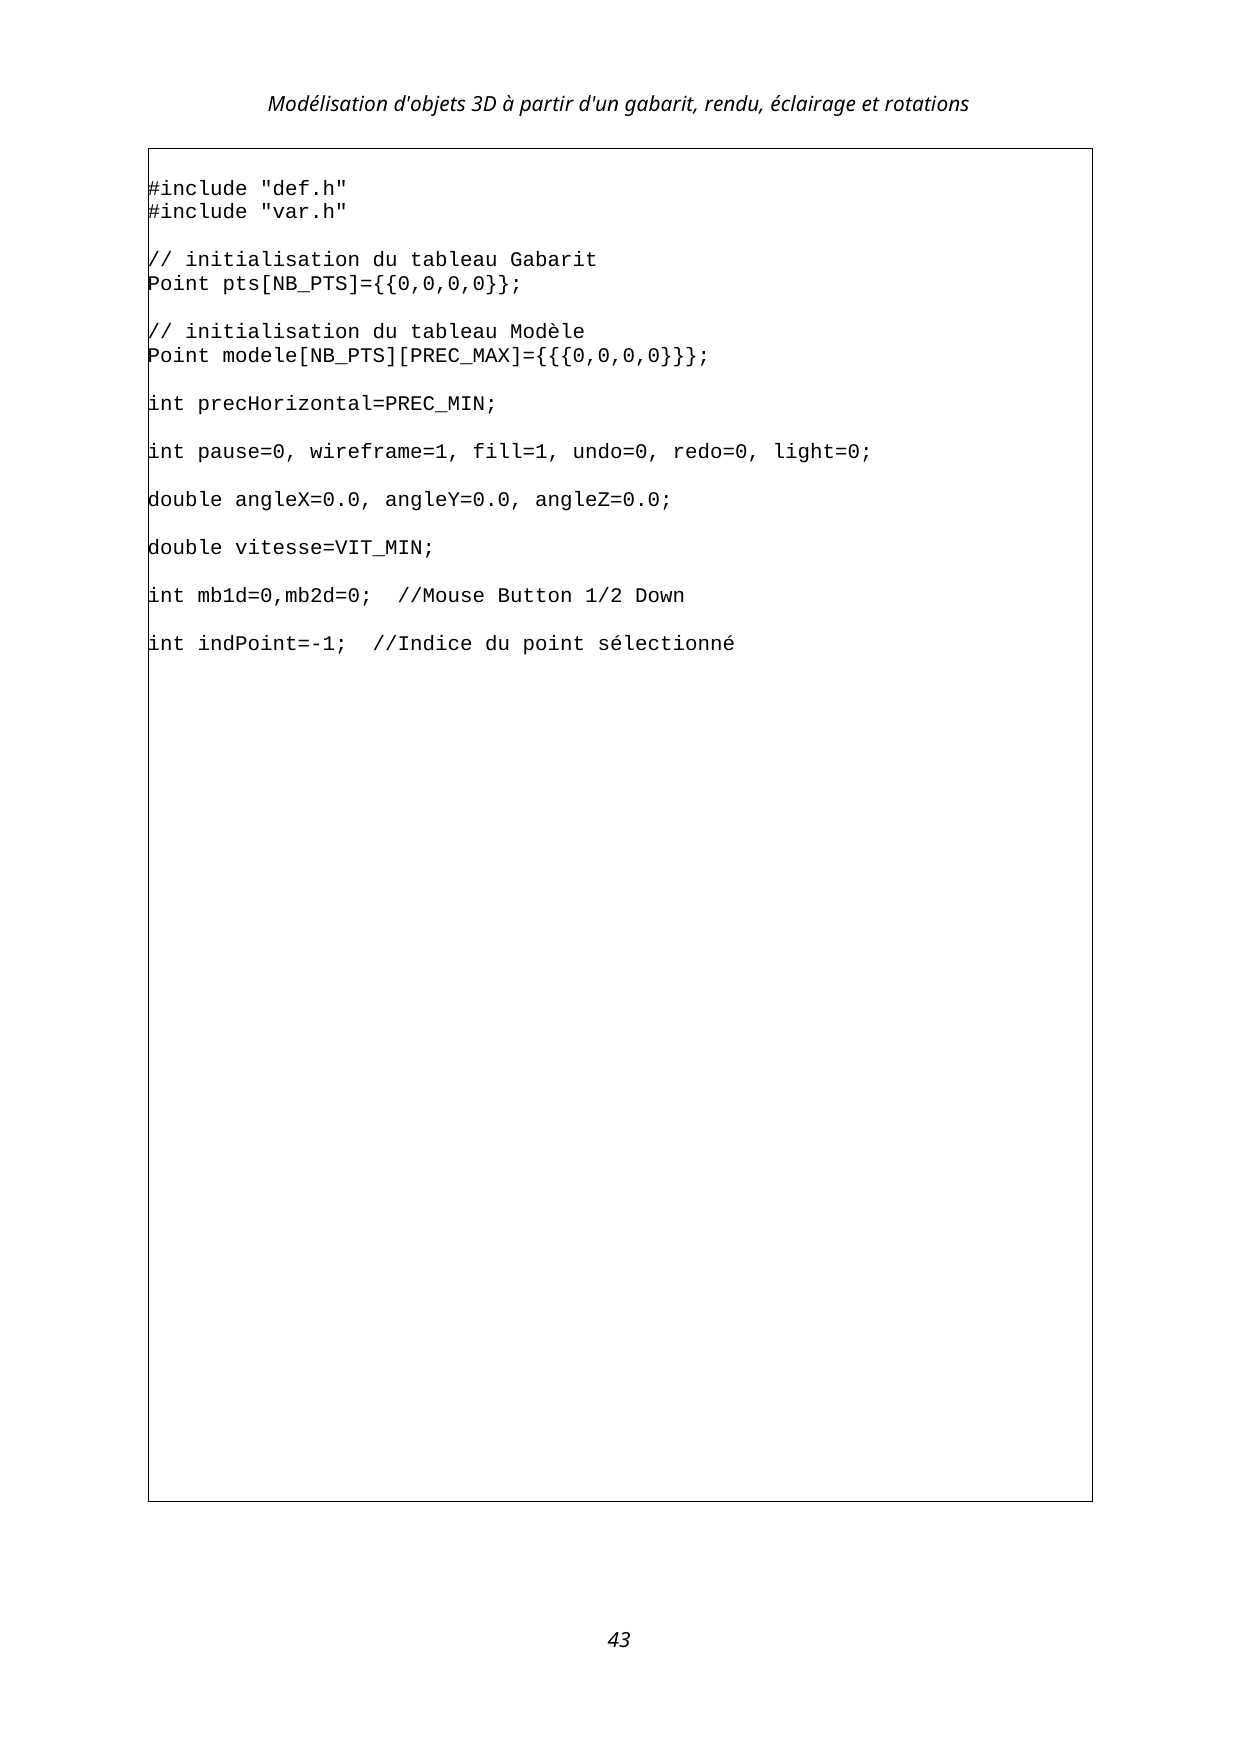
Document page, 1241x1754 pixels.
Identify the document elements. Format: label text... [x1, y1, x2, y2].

table_cell #include "def.h" #include "var.h" // initialisation du tableau Gabarit Point pts[NB_PTS]={{0,0,0,0}}; // initialisation du tableau Modèle Point modele[NB_PTS][PREC_MAX]={{{0,0,0,0}}}; int precHorizontal=PREC_MIN; int pause=0, wireframe=1, fill=1, undo=0, redo=0, light=0; double angleX=0.0, angleY=0.0, angleZ=0.0; double vitesse=VIT_MIN; int mb1d=0,mb2d=0; //Mouse Button 1/2 Down int indPoint=-1; //Indice du point sélectionné [149, 149, 1092, 1501]
